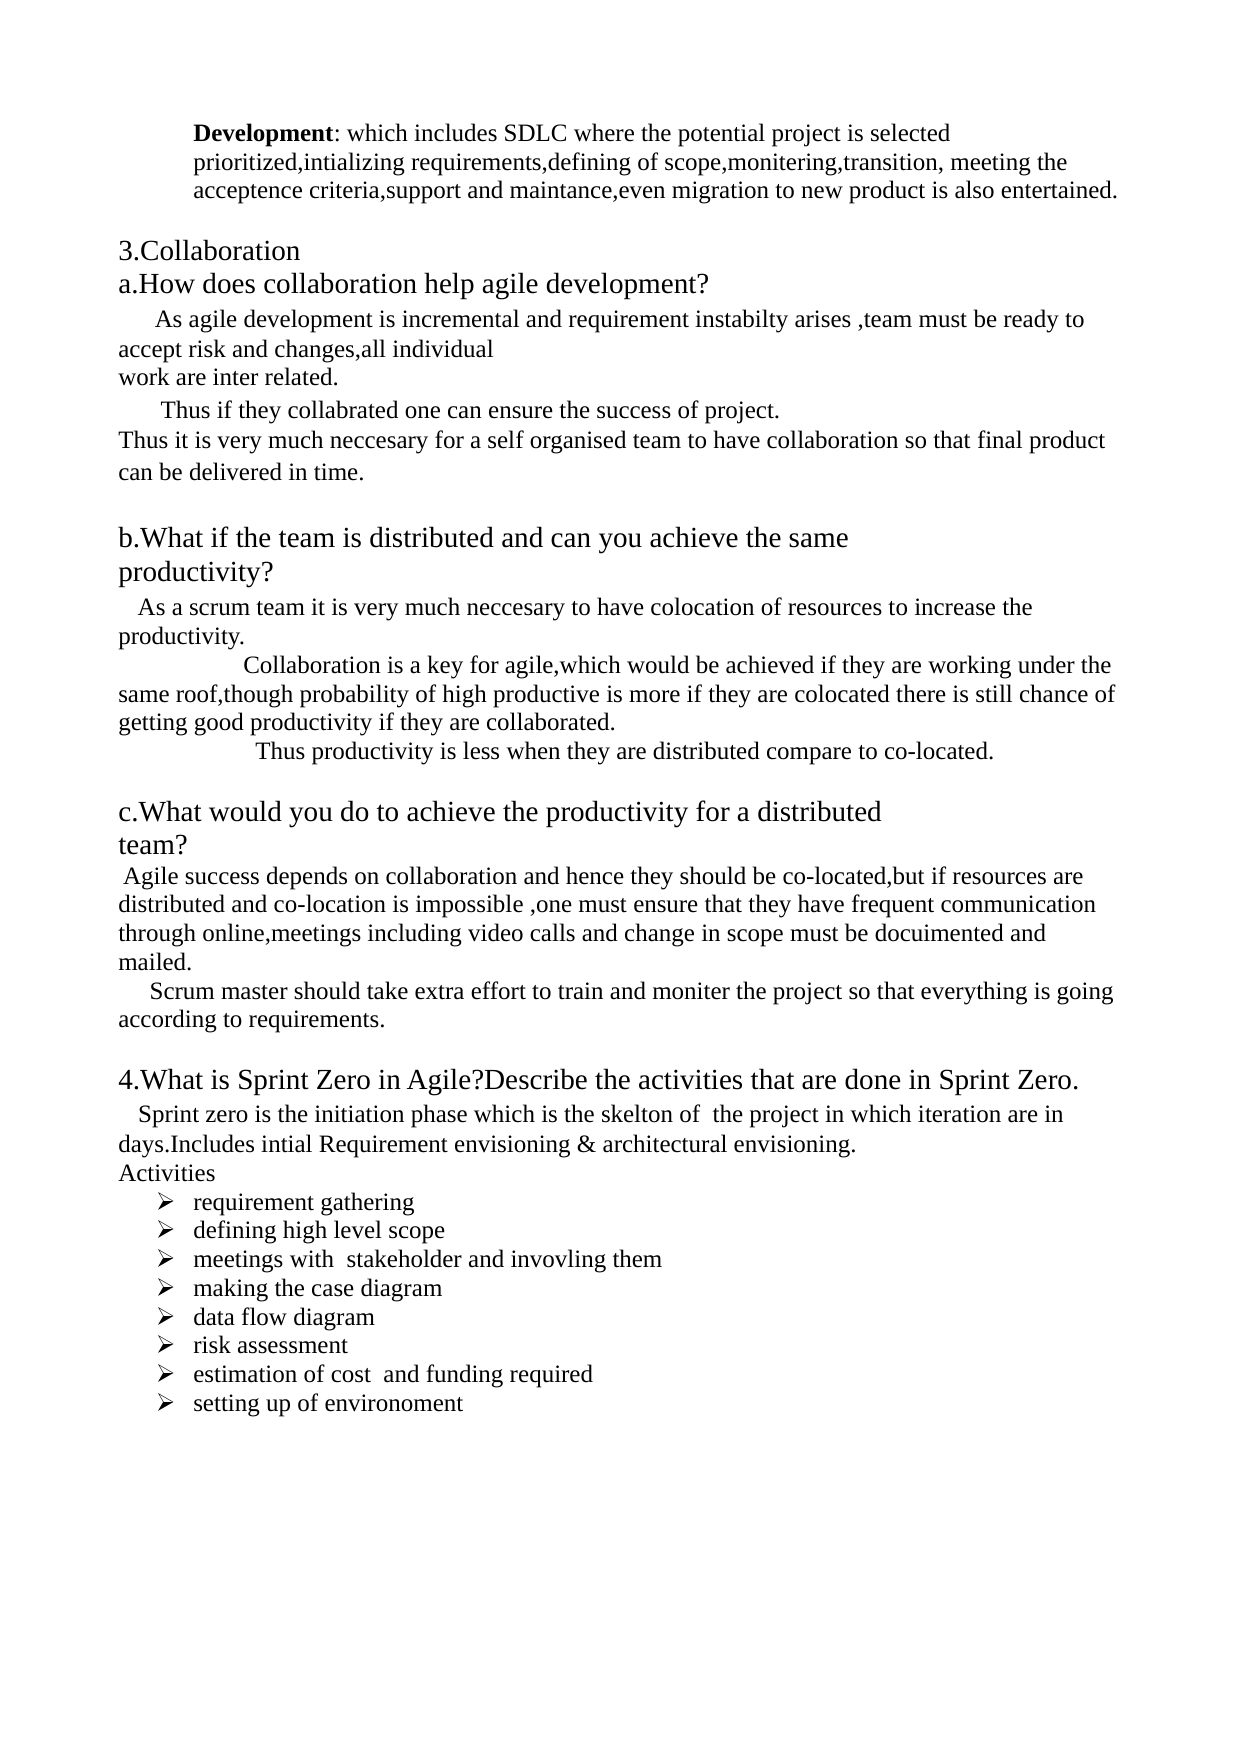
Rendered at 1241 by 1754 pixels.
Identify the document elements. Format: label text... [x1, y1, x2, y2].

list data flow diagram [156, 1302, 1122, 1330]
text Activities [118, 1158, 1122, 1187]
list making the case diagram [156, 1273, 1122, 1302]
text Collaboration is a key for agile,which would be achieved if they are working under the same roof,though probability of high productive is more if they are colocated there is still chance of getting good productivity if they are collaborated. [118, 650, 1122, 736]
text As agile development is incremental and requirement instabilty arises ,team must be ready to accept risk and changes,all individual [118, 300, 1122, 362]
text Thus productivity is less when they are distributed compare to co-located. [118, 736, 1122, 765]
text team? [118, 827, 1122, 861]
text Agile success depends on collaboration and hence they should be co-located,but if resources are distributed and co-location is impossible ,one must ensure that they have frequent communication through online,meetings including video calls and change in scope must be docuimented and mailed. [118, 861, 1122, 976]
list estimation of cost and funding required [156, 1359, 1122, 1388]
list meetings with stakeholder and invovling them [156, 1244, 1122, 1273]
text 4.What is Sprint Zero in Agile?Describe the activities that are done in Sprint Zero. [118, 1062, 1122, 1096]
text c.What would you do to achieve the productivity for a distributed [118, 794, 1122, 827]
list risk assessment [156, 1330, 1122, 1359]
text Thus it is very much neccesary for a self organised team to have collaboration so that final product can be delivered in time. [118, 425, 1122, 521]
text Scrum master should take extra effort to train and moniter the project so that everything is going according to requirements. [118, 976, 1122, 1033]
text b.What if the team is distributed and can you achieve the same [118, 521, 1122, 554]
list setting up of environoment [156, 1388, 1122, 1417]
list Development: which includes SDLC where the potential project is selected prioritized,intializing requirements,defining of scope,monitering,transition, meeting the acceptence criteria,support and maintance,even migration to new product is also entertained. [156, 118, 1122, 204]
text work are inter related. [118, 362, 1122, 391]
text As a scrum team it is very much neccesary to have colocation of resources to increase the productivity. [118, 588, 1122, 650]
list requirement gathering [156, 1187, 1122, 1215]
text a.How does collaboration help agile development? [118, 267, 1122, 300]
list defining high level scope [156, 1215, 1122, 1244]
text productivity? [118, 554, 1122, 588]
text Sprint zero is the initiation phase which is the skelton of the project in which iteration are in days.Includes intial Requirement envisioning & architectural envisioning. [118, 1096, 1122, 1158]
text Thus if they collabrated one can ensure the success of project. [118, 391, 1122, 425]
text 3.Collaboration [118, 233, 1122, 267]
